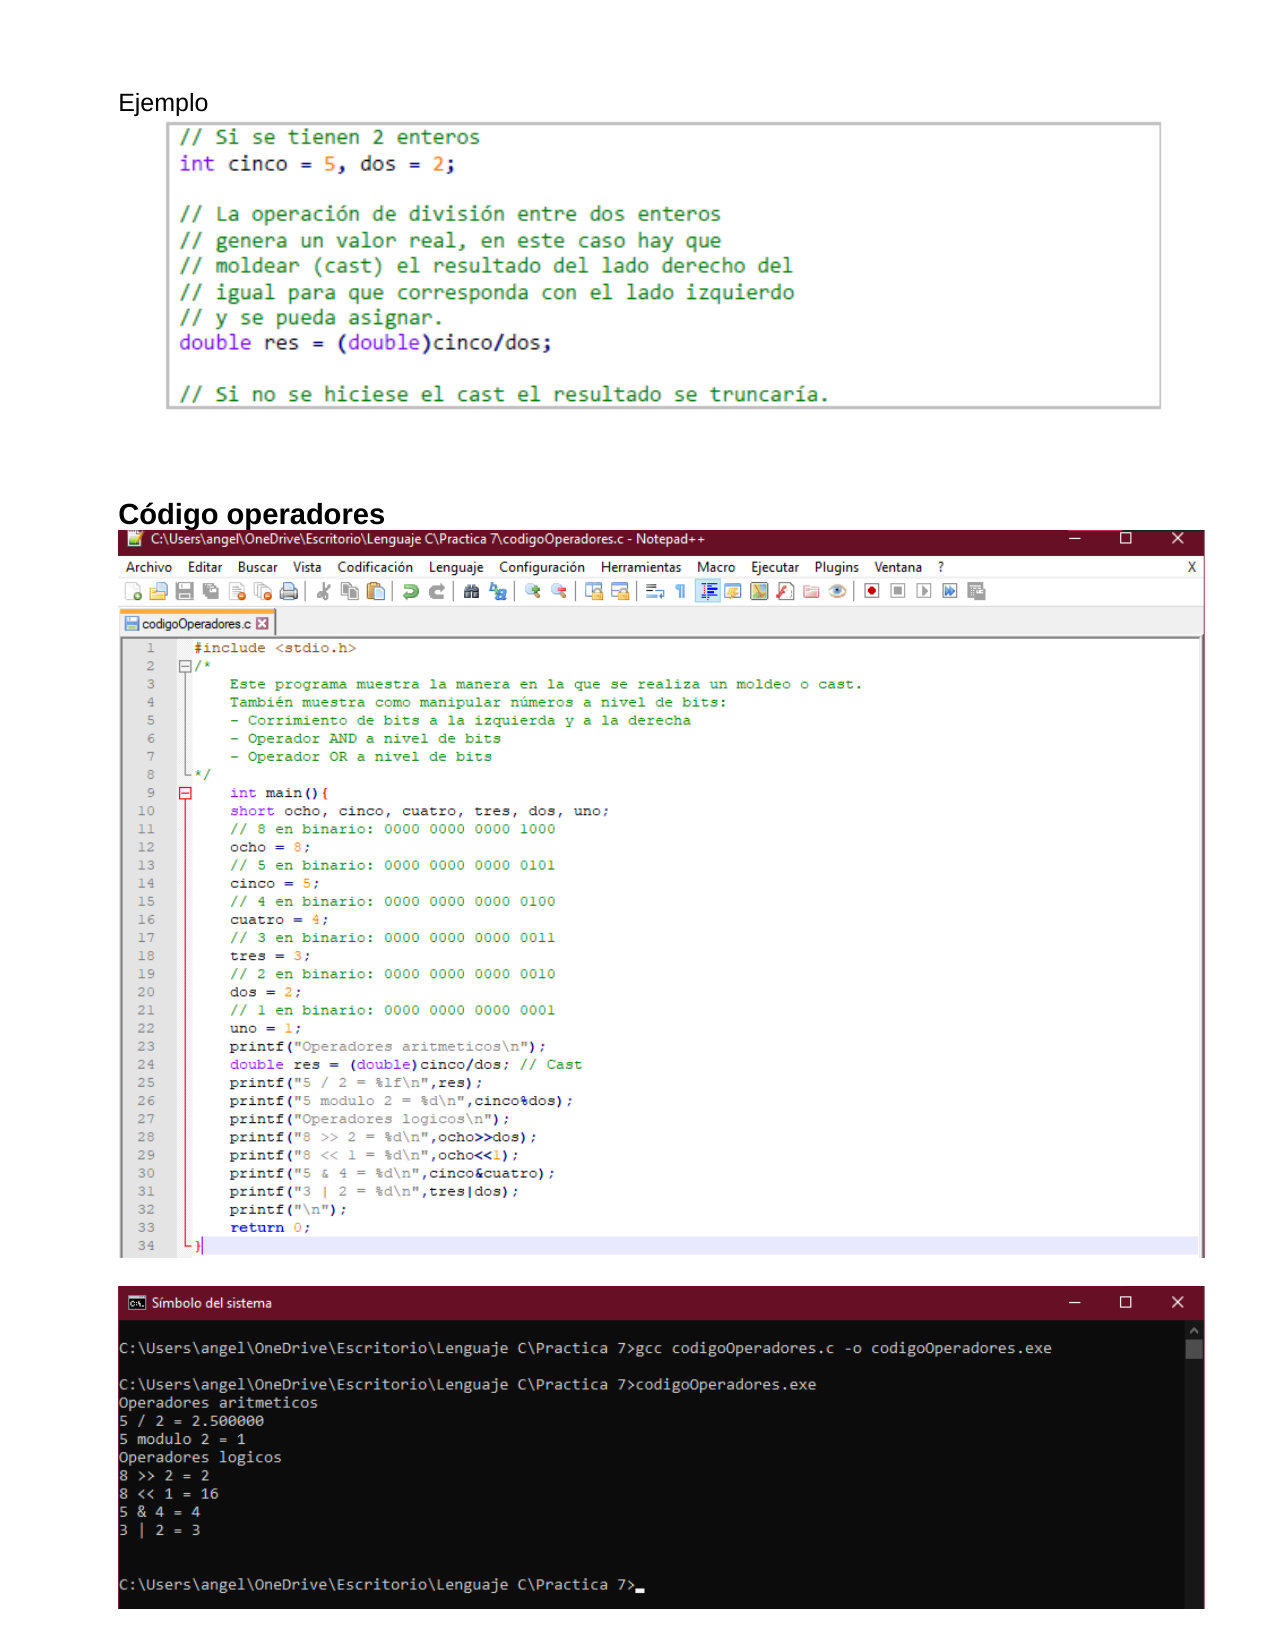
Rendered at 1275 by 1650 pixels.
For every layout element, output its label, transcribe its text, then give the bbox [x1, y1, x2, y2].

text Código operadores [118, 497, 1205, 530]
text Ejemplo [118, 88, 1205, 117]
